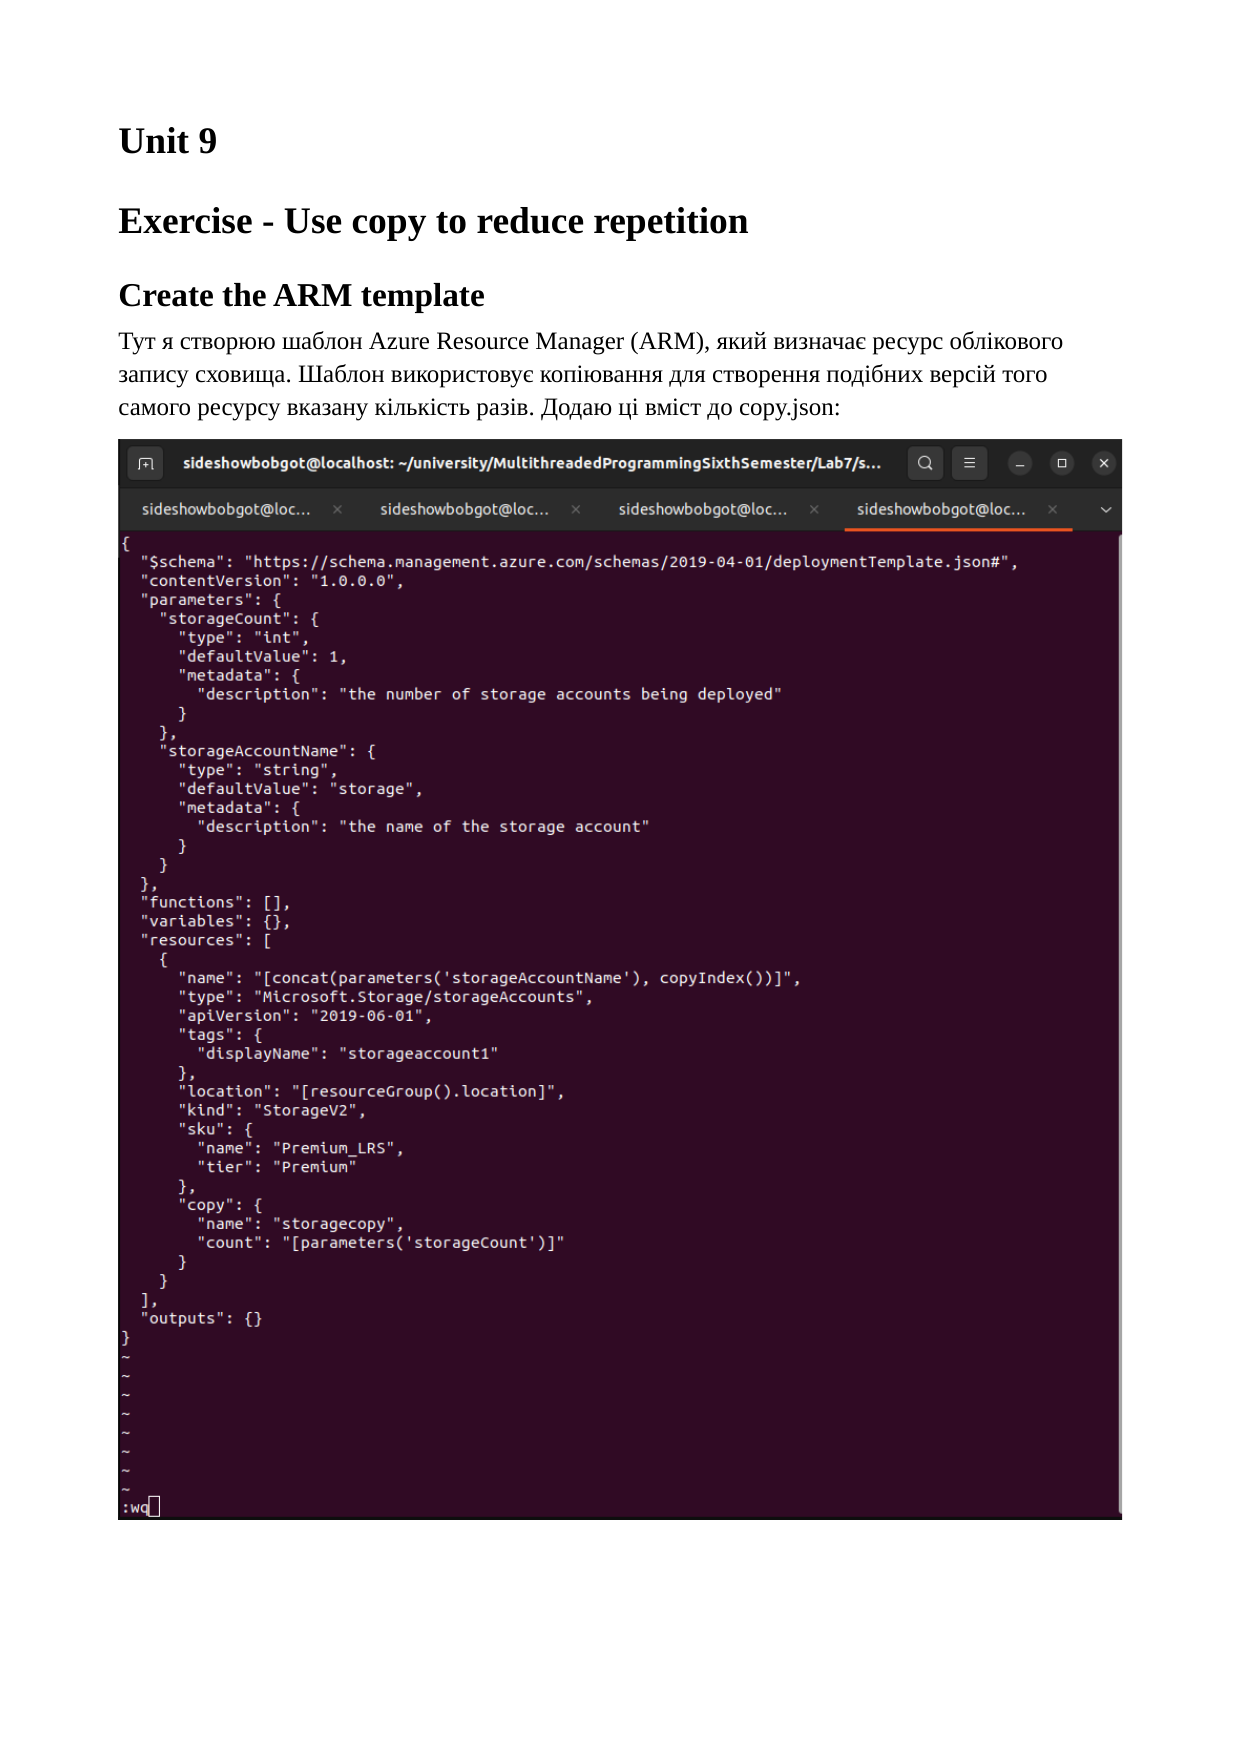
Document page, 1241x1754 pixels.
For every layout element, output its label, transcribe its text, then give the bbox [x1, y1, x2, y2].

subtitle Create the ARM template [118, 275, 1122, 313]
subtitle Unit 9 [118, 118, 1122, 161]
subtitle Exercise - Use copy to reduce repetition [118, 199, 1122, 242]
picture [118, 439, 1123, 1520]
text Тут я створюю шаблон Azure Resource Manager (ARM), який визначає ресурс облікового запису сховища. Шаблон використовує копіювання для створення подібних версій того самого ресурсу вказану кількість разів. Додаю ці вміст до copy.json: [118, 326, 1122, 421]
